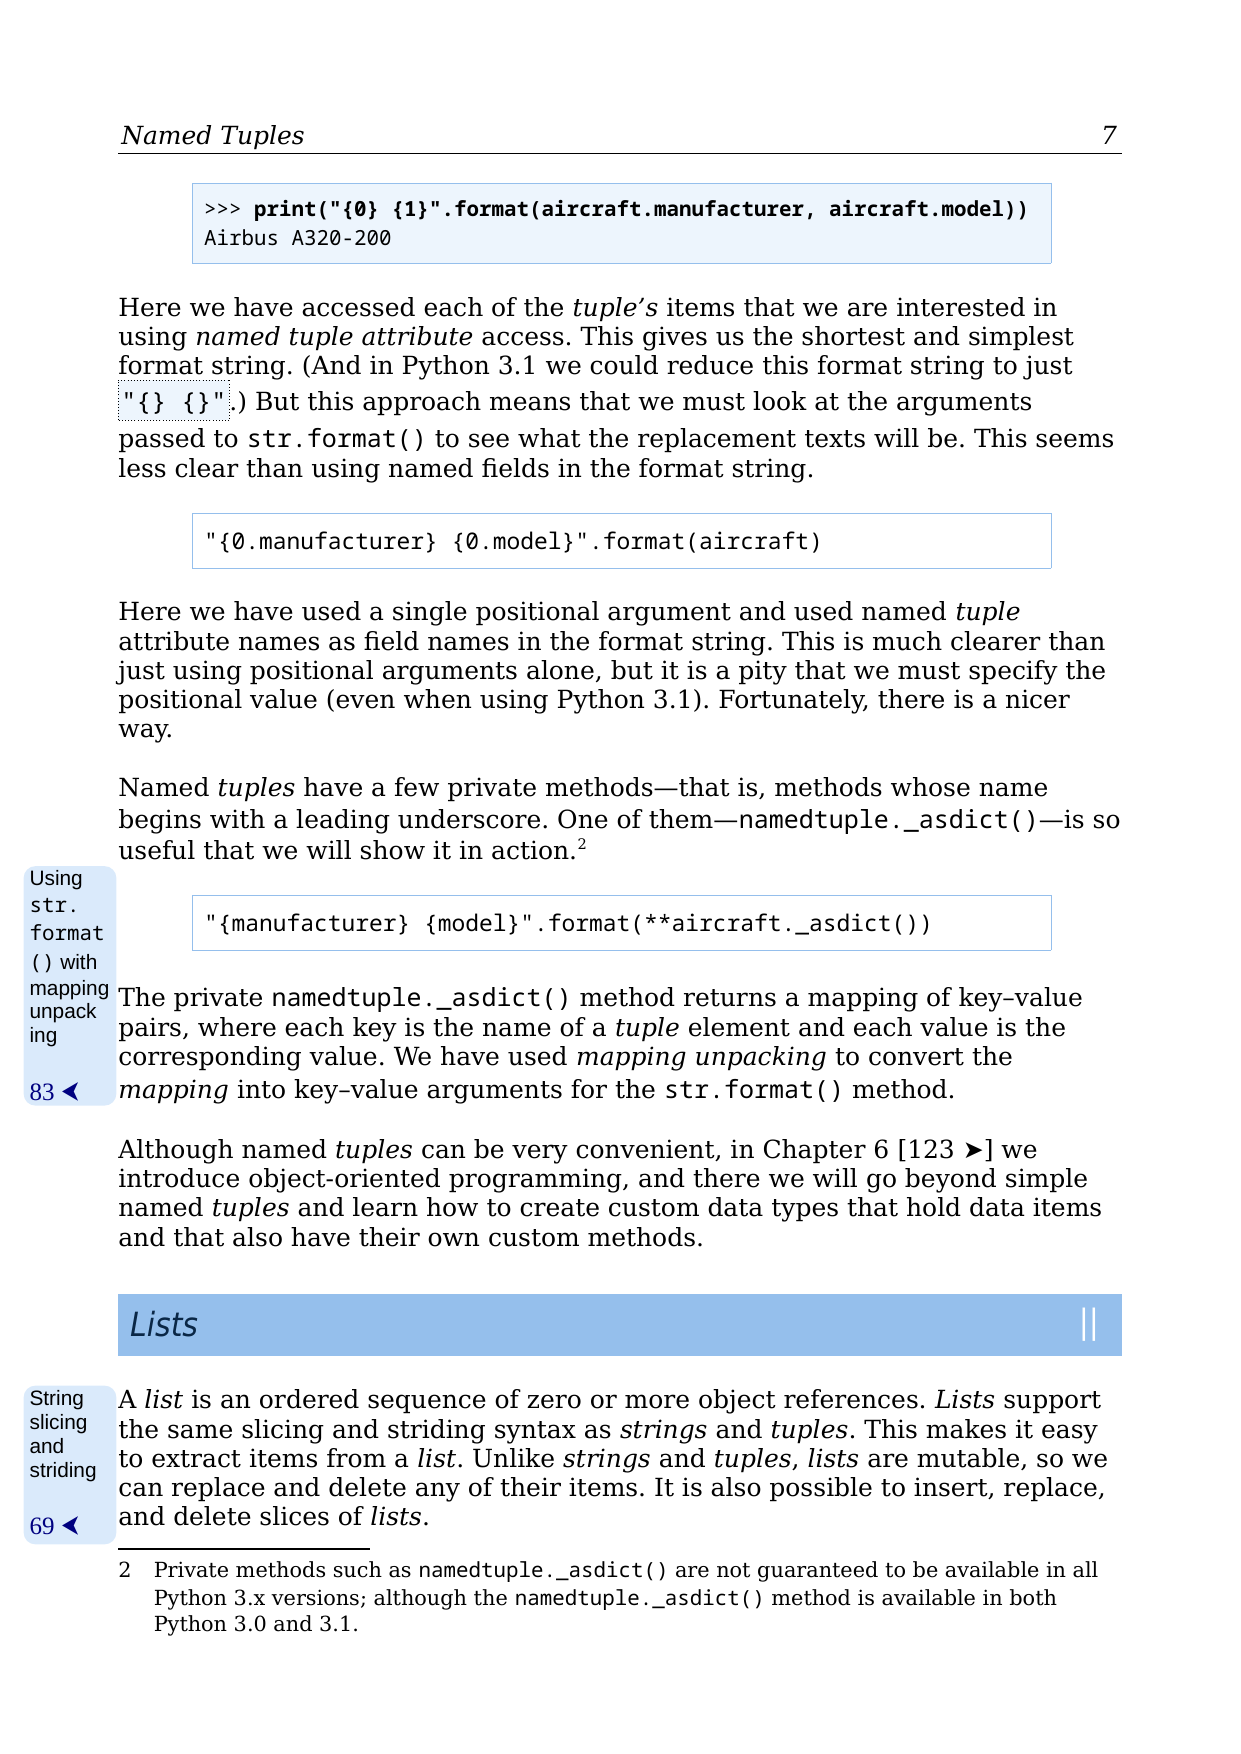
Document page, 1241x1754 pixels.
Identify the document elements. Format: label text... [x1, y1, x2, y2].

text Although named tuples can be very convenient, in Chapter 6 [123 ➤] we introduce object-oriented programming, and there we will go beyond simple named tuples and learn how to create custom data types that hold data items and that also have their own custom methods. [118, 1135, 1122, 1252]
text A list is an ordered sequence of zero or more object references. Lists support the same slicing and striding syntax as strings and tuples. This makes it easy to extract items from a list. Unlike strings and tuples, lists are mutable, so we can replace and delete any of their items. It is also possible to insert, replace, and delete slices of lists. [118, 1386, 1122, 1531]
text "{0.manufacturer} {0.model}".format(aircraft) [193, 514, 1051, 568]
text Airbus A320-200 [193, 211, 1051, 263]
text Private methods such as namedtuple._asdict() are not guaranteed to be available in all Python 3.x versions; although the namedtuple._asdict() method is available in both Python 3.0 and 3.1. [118, 1555, 1122, 1636]
text Here we have used a single positional argument and used named tuple attribute names as field names in the format string. This is much clearer than just using positional arguments alone, but it is a pity that we must specify the positional value (even when using Python 3.1). Fortunately, there is a nicer way. [118, 598, 1122, 743]
text >>> print("{0} {1}".format(aircraft.manufacturer, aircraft.model)) [193, 184, 1051, 211]
text || [1063, 1302, 1098, 1341]
text "{manufacturer} {model}".format(**aircraft._asdict()) [193, 896, 1051, 950]
text Named tuples have a few private methods—that is, methods whose name begins with a leading underscore. One of them—namedtuple._asdict()—is so useful that we will show it in action. [118, 773, 1122, 865]
subtitle Lists [118, 1294, 1122, 1356]
text Here we have accessed each of the tuple’s items that we are interested in using named tuple attribute access. This gives us the shortest and simplest format string. (And in Python 3.1 we could reduce this format string to just "{} {}".) But this approach means that we must look at the arguments passed to str.format() to see what the replacement texts will be. This seems less clear than using named fields in the format string. [118, 293, 1122, 484]
text The private namedtuple._asdict() method returns a mapping of key–value pairs, where each key is the name of a tuple element and each value is the corresponding value. We have used mapping unpacking to convert the mapping into key–value arguments for the str.format() method. [118, 979, 1122, 1106]
